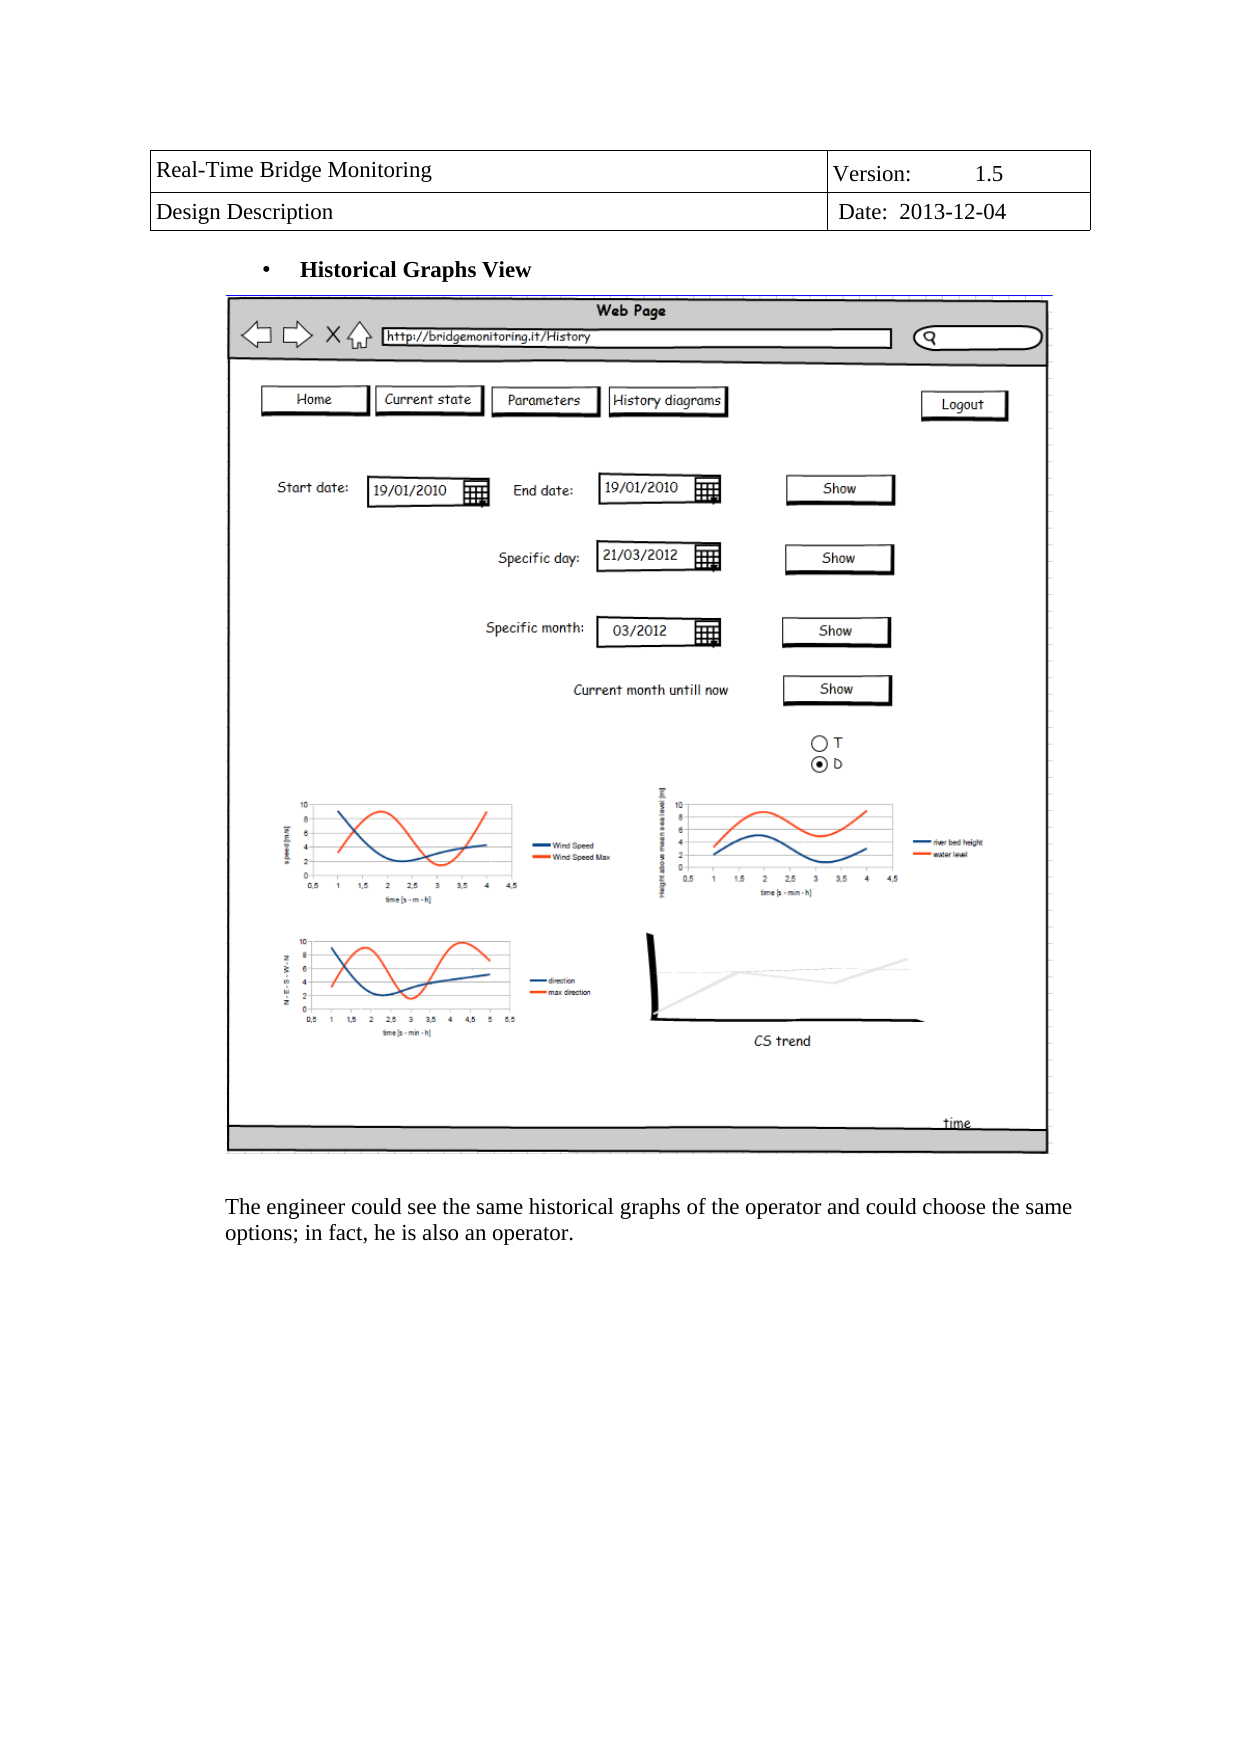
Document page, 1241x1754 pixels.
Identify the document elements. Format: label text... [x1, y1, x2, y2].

text The engineer could see the same historical graphs of the operator and could choose the same options; in fact, he is also an operator. [225, 1193, 1090, 1245]
list Historical Graphs View [262, 256, 1090, 283]
